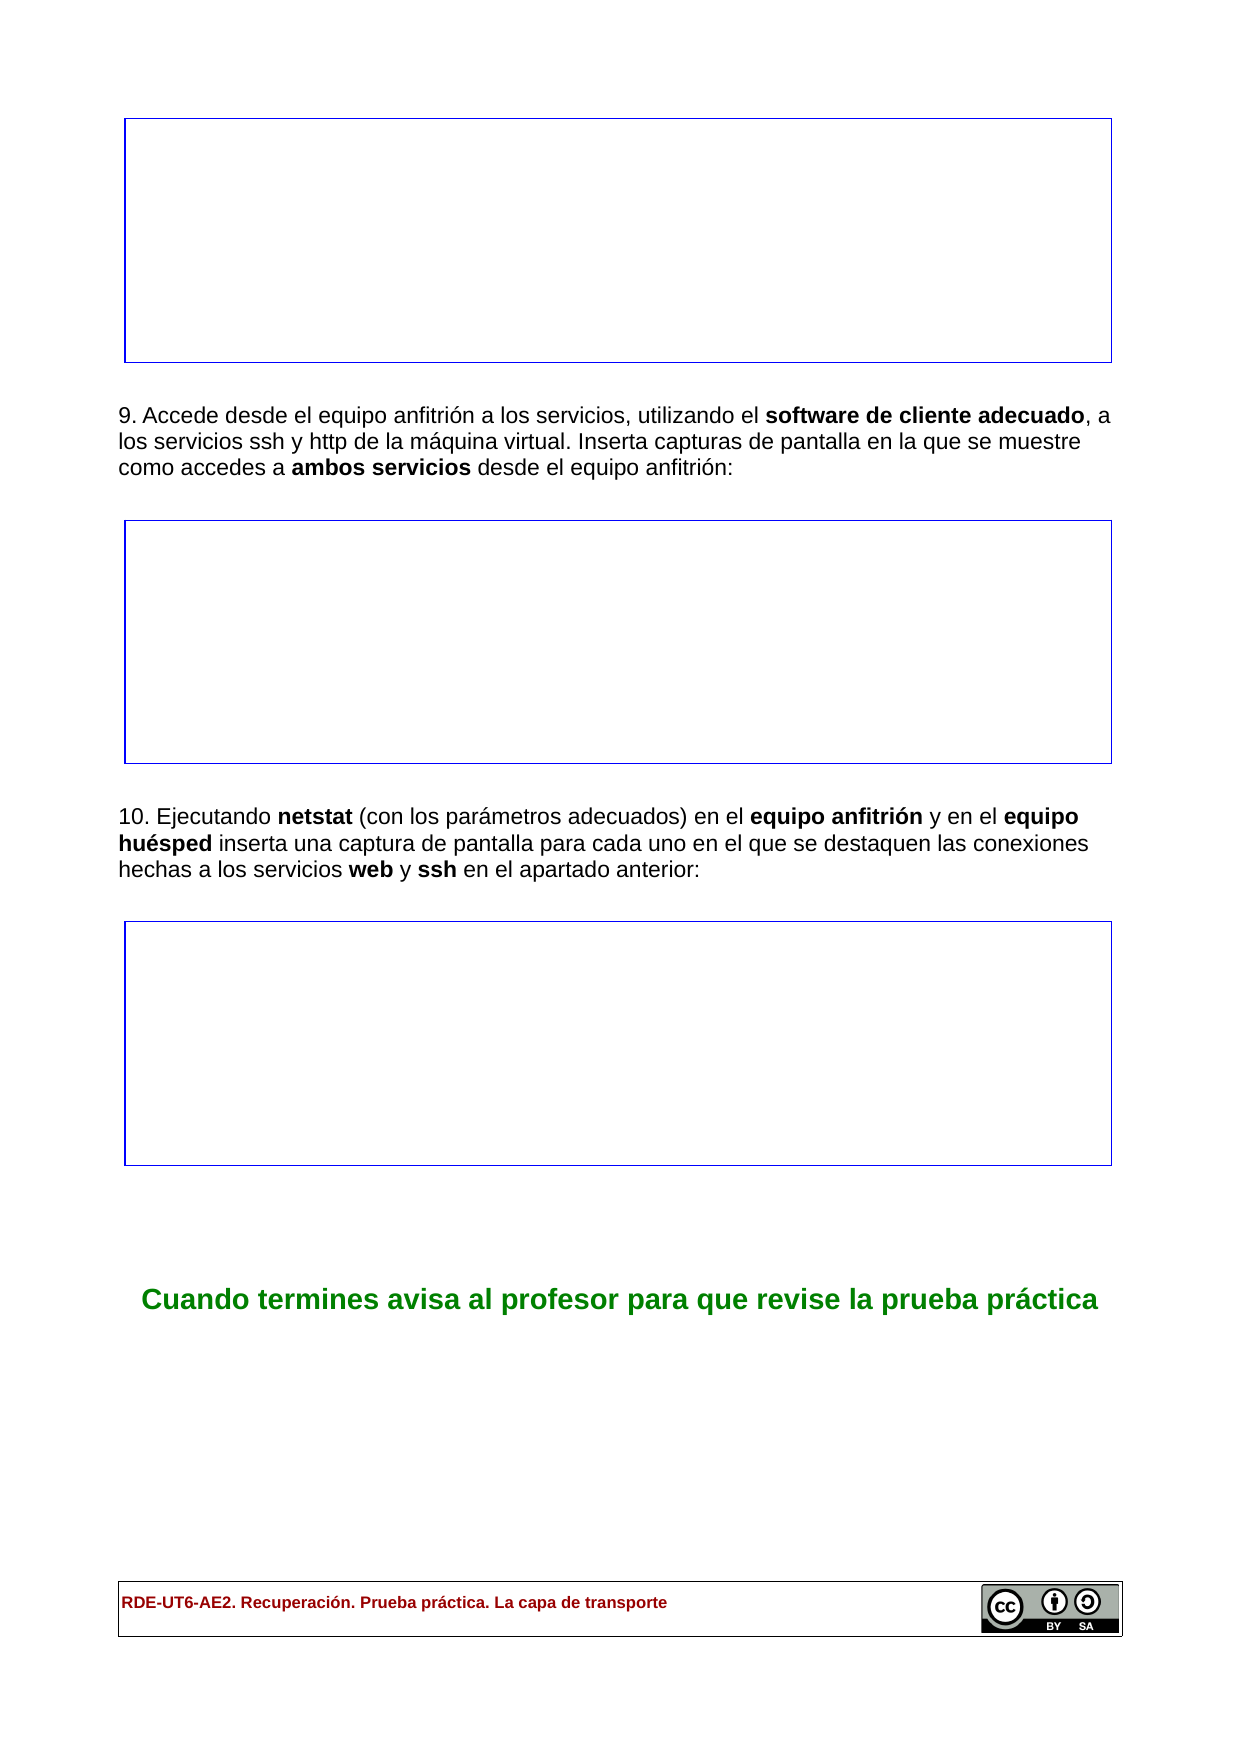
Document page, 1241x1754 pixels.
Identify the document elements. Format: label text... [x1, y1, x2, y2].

text 9. Accede desde el equipo anfitrión a los servicios, utilizando el software de cliente adecuado, a los servicios ssh y http de la máquina virtual. Inserta capturas de pantalla en la que se muestre como accedes a ambos servicios desde el equipo anfitrión: [118, 402, 1122, 481]
table_header [126, 922, 1111, 1165]
text 10. Ejecutando netstat (con los parámetros adecuados) en el equipo anfitrión y en el equipo huésped inserta una captura de pantalla para cada uno en el que se destaquen las conexiones hechas a los servicios web y ssh en el apartado anterior: [118, 803, 1122, 882]
text Cuando termines avisa al profesor para que revise la prueba práctica [118, 1282, 1122, 1316]
table_header [126, 521, 1111, 763]
table_header [126, 119, 1111, 362]
picture [981, 1584, 1119, 1633]
